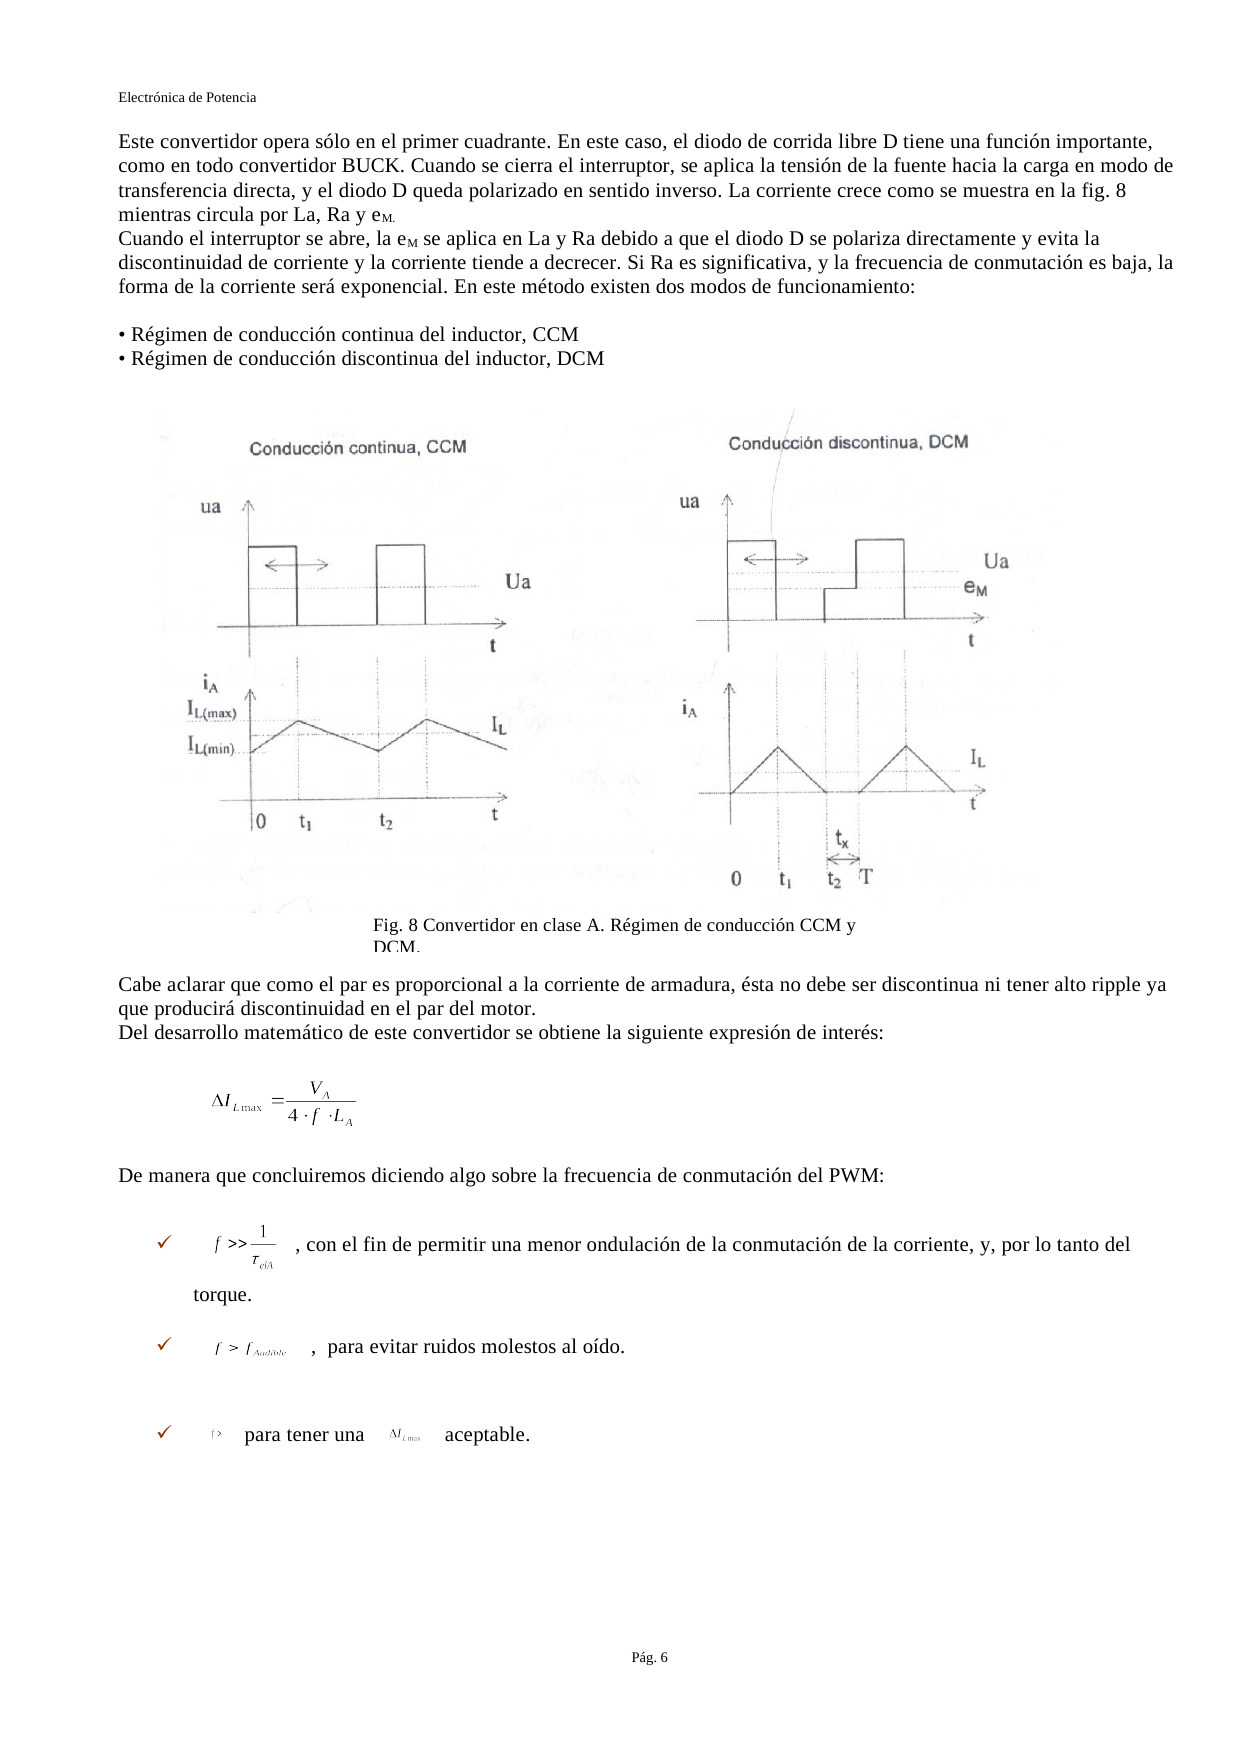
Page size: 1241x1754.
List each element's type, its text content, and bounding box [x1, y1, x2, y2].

text Cabe aclarar que como el par es proporcional a la corriente de armadura, ésta no debe ser discontinua ni tener alto ripple ya que producirá discontinuidad en el par del motor. [118, 971, 1181, 1019]
list , con el fin de permitir una menor ondulación de la conmutación de la corriente, y, por lo tanto del torque. [156, 1211, 1181, 1306]
text De manera que concluiremos diciendo algo sobre la frecuencia de conmutación del PWM: [118, 1163, 1181, 1187]
text Cuando el interruptor se abre, la eM se aplica en La y Ra debido a que el diodo D se polariza directamente y evita la discontinuidad de corriente y la corriente tiende a decrecer. Si Ra es significativa, y la frecuencia de conmutación es baja, la forma de la corriente será exponencial. En este método existen dos modos de funcionamiento: [118, 226, 1181, 298]
text Este convertidor opera sólo en el primer cuadrante. En este caso, el diodo de corrida libre D tiene una función importante, como en todo convertidor BUCK. Cuando se cierra el interruptor, se aplica la tensión de la fuente hacia la carga en modo de transferencia directa, y el diodo D queda polarizado en sentido inverso. La corriente crece como se muestra en la fig. 8 mientras circula por La, Ra y eM. [118, 129, 1181, 226]
text • Régimen de conducción continua del inductor, CCM [118, 322, 1181, 346]
text • Régimen de conducción discontinua del inductor, DCM [118, 346, 1181, 370]
list para tener una aceptable. [156, 1415, 1181, 1453]
text Fig. 8 Convertidor en clase A. Régimen de conducción CCM y DCM. [373, 914, 902, 951]
text Del desarrollo matemático de este convertidor se obtiene la siguiente expresión de interés: [118, 1019, 1181, 1044]
list , para evitar ruidos molestos al oído. [156, 1330, 1181, 1367]
picture [159, 409, 1059, 913]
